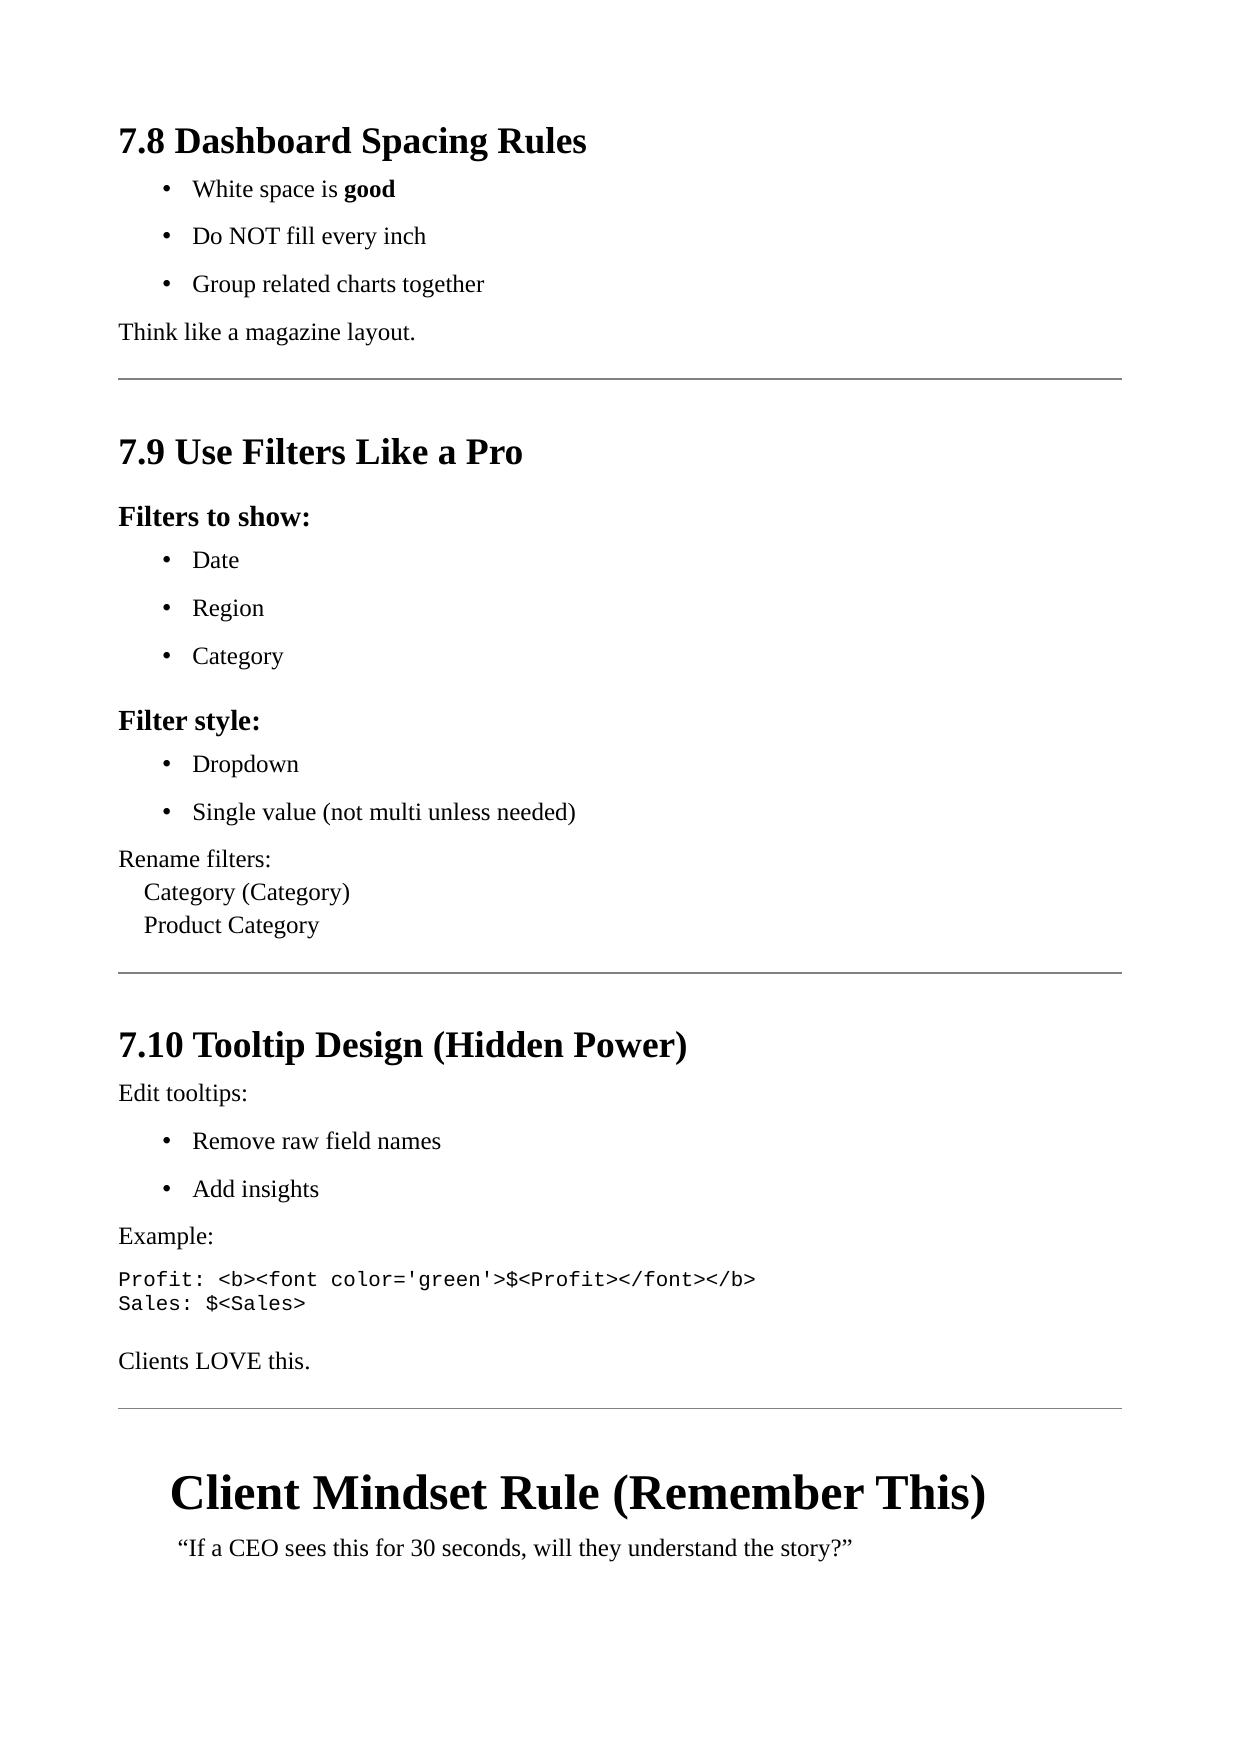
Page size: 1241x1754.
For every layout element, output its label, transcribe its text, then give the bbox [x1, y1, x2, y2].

list Do NOT fill every inch [162, 221, 1122, 250]
list Remove raw field names [162, 1126, 1122, 1155]
text Profit: <b><font color='green'>$<Profit></font></b> [118, 1269, 1122, 1293]
text Rename filters: ❌ Category (Category) ✅ Product Category [118, 844, 1122, 939]
subtitle 7.8 Dashboard Spacing Rules [118, 118, 1122, 161]
text Clients LOVE this. [118, 1346, 1122, 1374]
text Sales: $<Sales> [118, 1293, 1122, 1316]
text Example: [118, 1221, 1122, 1250]
list Single value (not multi unless needed) [162, 797, 1122, 825]
list Region [162, 593, 1122, 622]
subtitle Filters to show: [118, 499, 1122, 533]
text Edit tooltips: [118, 1078, 1122, 1107]
subtitle 7.10 Tooltip Design (Hidden Power) [118, 1023, 1122, 1066]
list Group related charts together [162, 269, 1122, 298]
list Date [162, 546, 1122, 574]
text Think like a magazine layout. [118, 317, 1122, 345]
text “If a CEO sees this for 30 seconds, will they understand the story?” [177, 1533, 1063, 1561]
subtitle 🧠 Client Mindset Rule (Remember This) [118, 1463, 1122, 1520]
subtitle Filter style: [118, 703, 1122, 736]
list Add insights [162, 1174, 1122, 1202]
list White space is good [162, 174, 1122, 202]
subtitle 7.9 Use Filters Like a Pro [118, 429, 1122, 472]
list Category [162, 641, 1122, 669]
list Dropdown [162, 749, 1122, 778]
